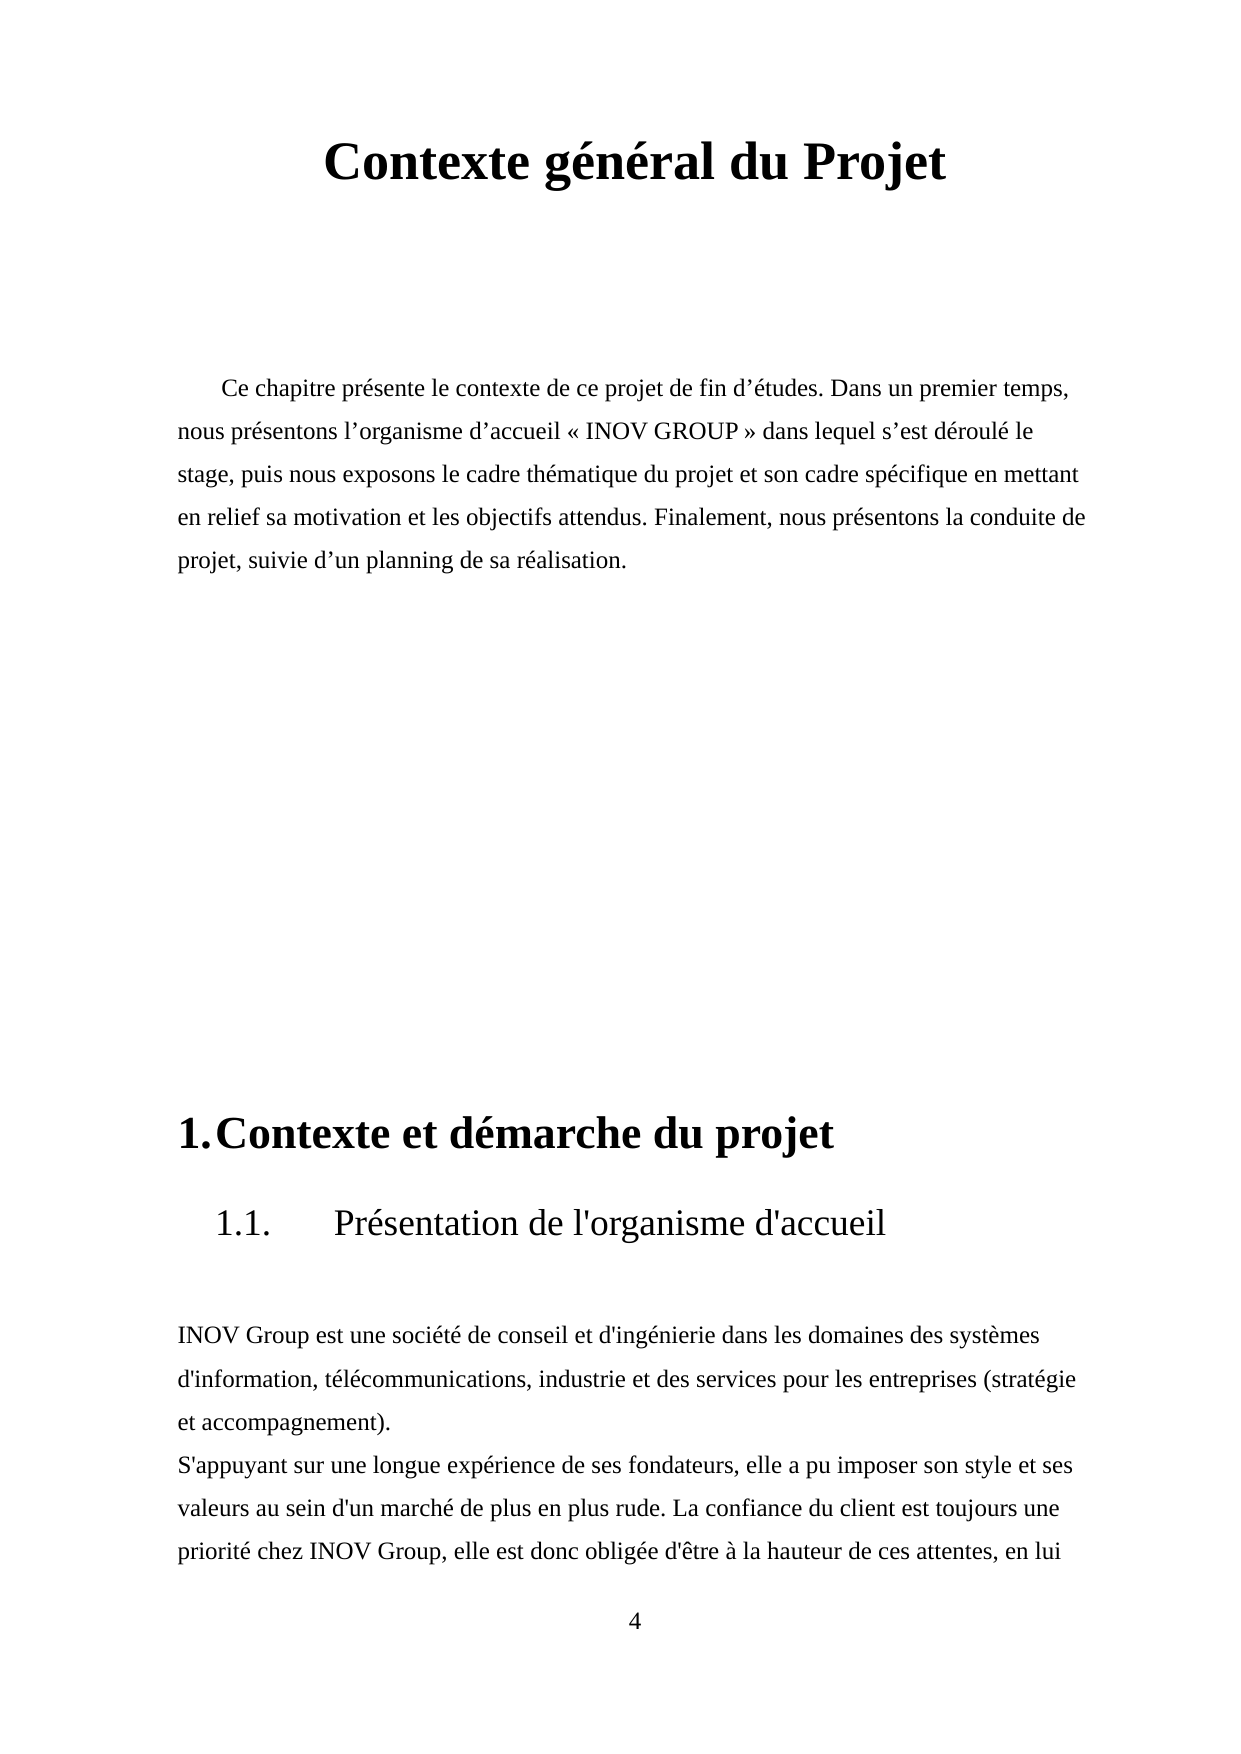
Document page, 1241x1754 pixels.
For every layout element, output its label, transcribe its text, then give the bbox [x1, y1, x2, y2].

text INOV Group est une société de conseil et d'ingénierie dans les domaines des systèmes d'information, télécommunications, industrie et des services pour les entreprises (stratégie et accompagnement). [177, 1321, 1092, 1436]
list Contexte et démarche du projet [177, 1106, 1092, 1158]
subtitle Contexte général du Projet [177, 129, 1092, 191]
text Ce chapitre présente le contexte de ce projet de fin d’études. Dans un premier temps, nous présentons l’organisme d’accueil « INOV GROUP » dans lequel s’est déroulé le stage, puis nous exposons le cadre thématique du projet et son cadre spécifique en mettant en relief sa motivation et les objectifs attendus. Finalement, nous présentons la conduite de projet, suivie d’un planning de sa réalisation. [177, 373, 1092, 574]
list Présentation de l'organisme d'accueil [215, 1201, 1092, 1244]
text S'appuyant sur une longue expérience de ses fondateurs, elle a pu imposer son style et ses valeurs au sein d'un marché de plus en plus rude. La confiance du client est toujours une priorité chez INOV Group, elle est donc obligée d'être à la hauteur de ces attentes, en lui [177, 1450, 1092, 1565]
